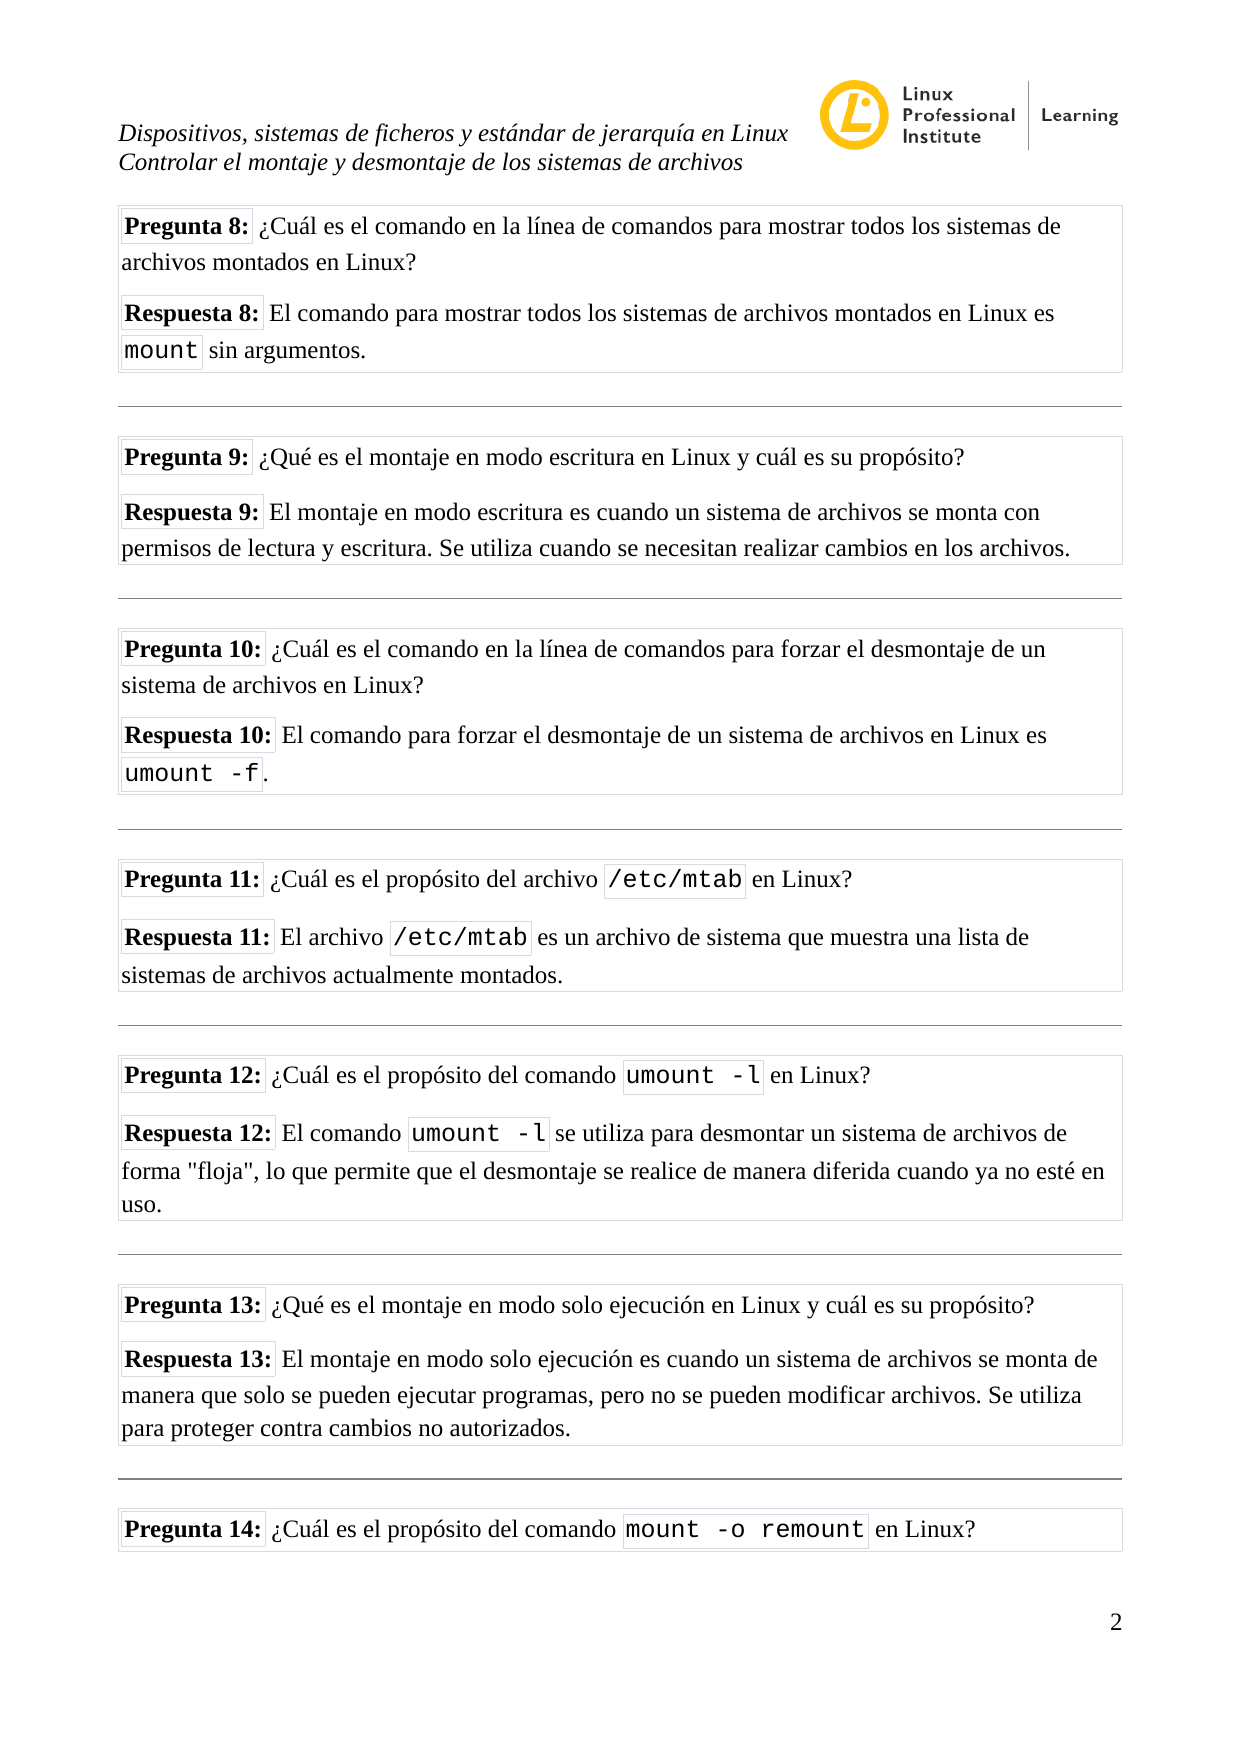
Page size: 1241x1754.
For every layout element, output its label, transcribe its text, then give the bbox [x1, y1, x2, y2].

text Respuesta 8: El comando para mostrar todos los sistemas de archivos montados en Linux es mount sin argumentos. [119, 292, 1122, 372]
text Pregunta 9: ¿Qué es el montaje en modo escritura en Linux y cuál es su propósito? [119, 437, 1122, 474]
text Pregunta 11: ¿Cuál es el propósito del archivo /etc/mtab en Linux? [119, 860, 1122, 898]
text Respuesta 10: El comando para forzar el desmontaje de un sistema de archivos en Linux es umount -f. [119, 714, 1122, 794]
text Pregunta 10: ¿Cuál es el comando en la línea de comandos para forzar el desmontaje de un sistema de archivos en Linux? [119, 629, 1122, 698]
text Respuesta 13: El montaje en modo solo ejecución es cuando un sistema de archivos se monta de manera que solo se pueden ejecutar programas, pero no se pueden modificar archivos. Se utiliza para proteger contra cambios no autorizados. [119, 1338, 1122, 1445]
text Pregunta 8: ¿Cuál es el comando en la línea de comandos para mostrar todos los sistemas de archivos montados en Linux? [119, 206, 1122, 276]
text Respuesta 11: El archivo /etc/mtab es un archivo de sistema que muestra una lista de sistemas de archivos actualmente montados. [119, 916, 1122, 991]
picture [819, 79, 1119, 151]
text Respuesta 9: El montaje en modo escritura es cuando un sistema de archivos se monta con permisos de lectura y escritura. Se utiliza cuando se necesitan realizar cambios en los archivos. [119, 491, 1122, 564]
text Pregunta 12: ¿Cuál es el propósito del comando umount -l en Linux? [119, 1056, 1122, 1094]
text Respuesta 12: El comando umount -l se utiliza para desmontar un sistema de archivos de forma "floja", lo que permite que el desmontaje se realice de manera diferida cuando ya no esté en uso. [119, 1112, 1122, 1220]
text Pregunta 14: ¿Cuál es el propósito del comando mount -o remount en Linux? [119, 1509, 1122, 1551]
text Pregunta 13: ¿Qué es el montaje en modo solo ejecución en Linux y cuál es su propósito? [119, 1285, 1122, 1321]
